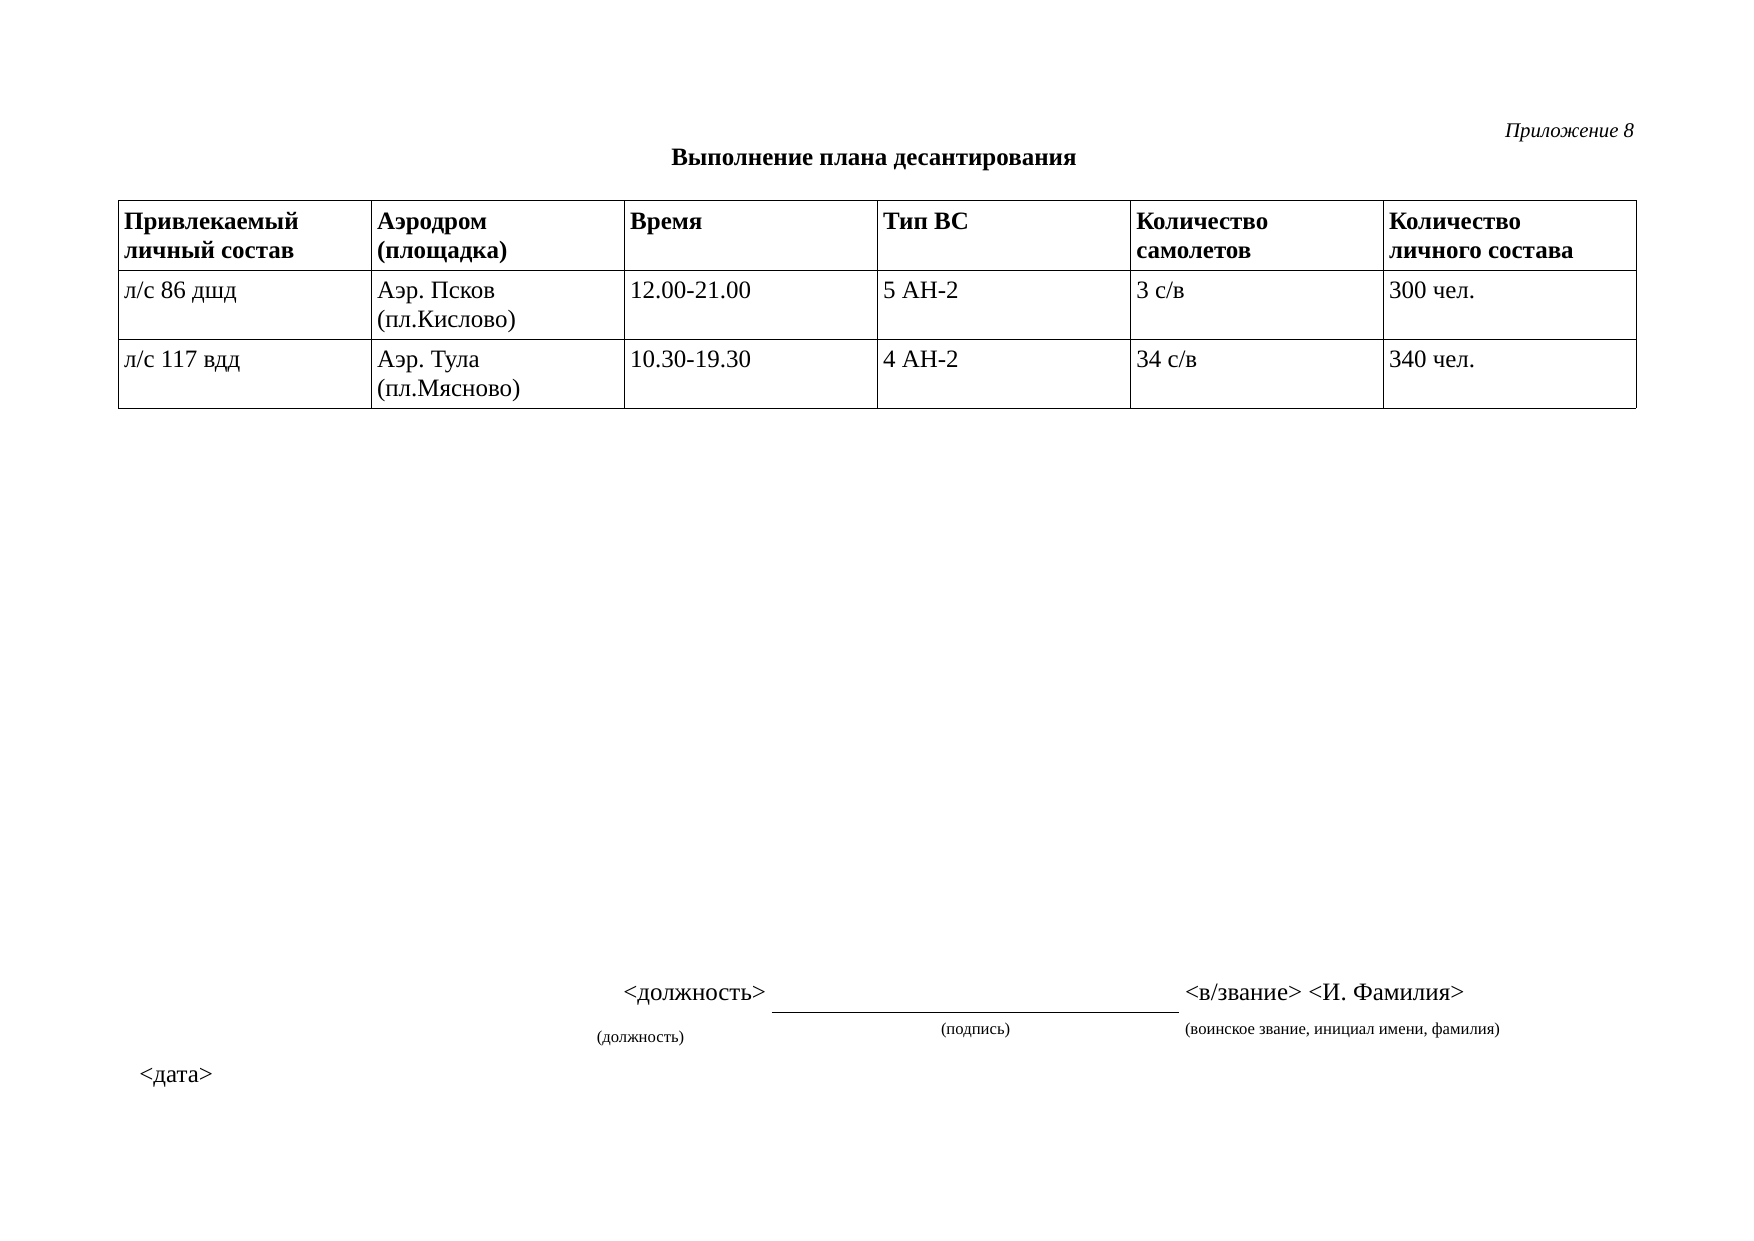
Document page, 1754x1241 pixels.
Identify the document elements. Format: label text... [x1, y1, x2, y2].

table_header Привлекаемый личный состав [119, 201, 371, 269]
table_header Тип ВС [878, 201, 1130, 269]
table_cell 340 чел. [1384, 340, 1636, 408]
table_cell 10.30-19.30 [625, 340, 877, 408]
table_cell 12.00-21.00 [625, 271, 877, 338]
table_cell 300 чел. [1384, 271, 1636, 338]
table_header Аэродром (площадка) [372, 201, 624, 269]
table_cell 5 АН-2 [878, 271, 1130, 338]
table_header Количество личного состава [1384, 201, 1636, 269]
table_header Время [625, 201, 877, 269]
table_cell л/с 86 дшд [119, 271, 371, 338]
table_header Количество самолетов [1131, 201, 1383, 269]
table_cell Аэр. Псков (пл.Кислово) [372, 271, 624, 338]
table_cell л/с 117 вдд [119, 340, 371, 408]
table_cell Аэр. Тула (пл.Мясново) [372, 340, 624, 408]
table_cell 34 с/в [1131, 340, 1383, 408]
table_cell 4 АН-2 [878, 340, 1130, 408]
table_cell 3 с/в [1131, 271, 1383, 338]
